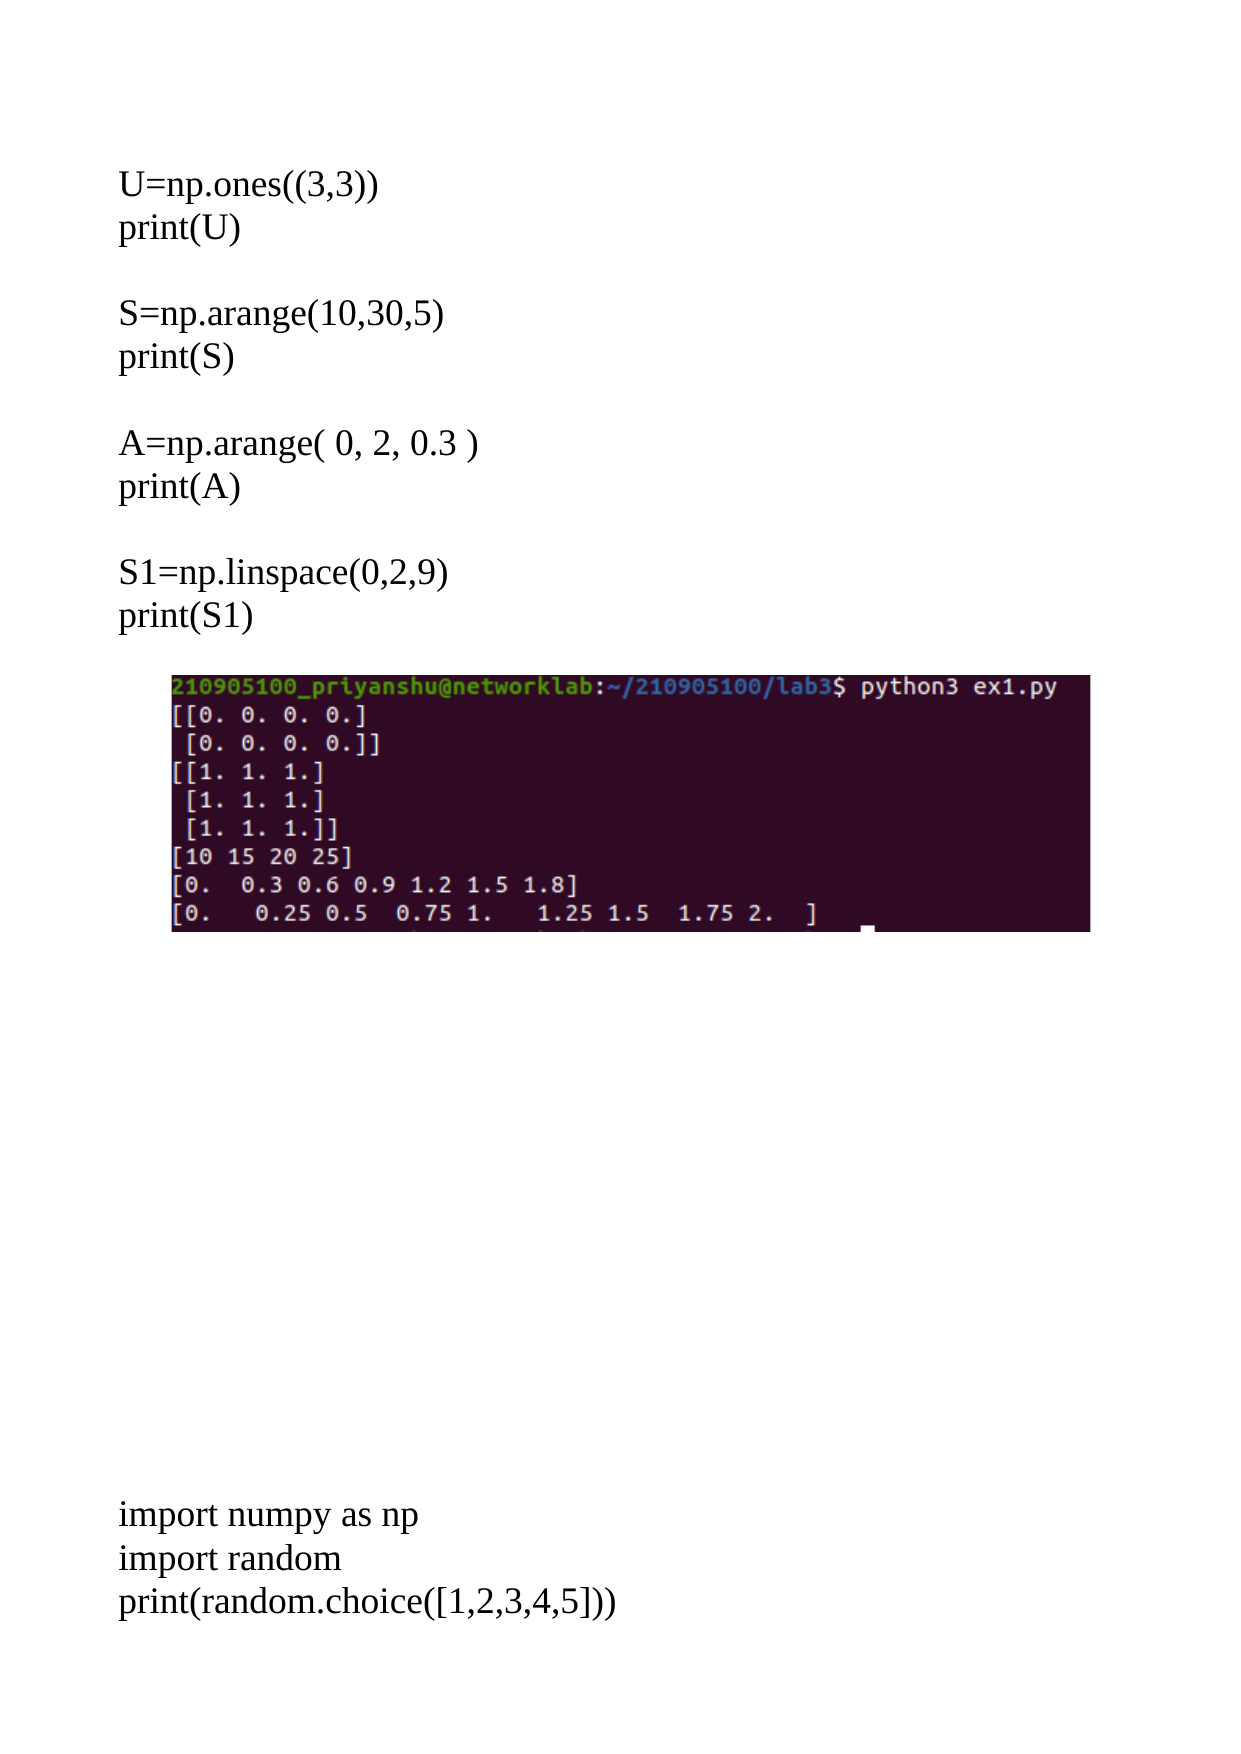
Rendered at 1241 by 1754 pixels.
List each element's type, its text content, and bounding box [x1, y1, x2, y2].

text import numpy as np [118, 1492, 1122, 1535]
text print(S1) [118, 592, 1122, 636]
text A=np.arange( 0, 2, 0.3 ) [118, 420, 1122, 463]
text import random [118, 1535, 1122, 1578]
text print(A) [118, 463, 1122, 506]
text S1=np.linspace(0,2,9) [118, 549, 1122, 592]
text S=np.arange(10,30,5) [118, 291, 1122, 334]
text print(U) [118, 204, 1122, 247]
text print(S) [118, 334, 1122, 377]
text U=np.ones((3,3)) [118, 161, 1122, 204]
text print(random.choice([1,2,3,4,5])) [118, 1578, 1122, 1621]
picture [171, 675, 1091, 932]
